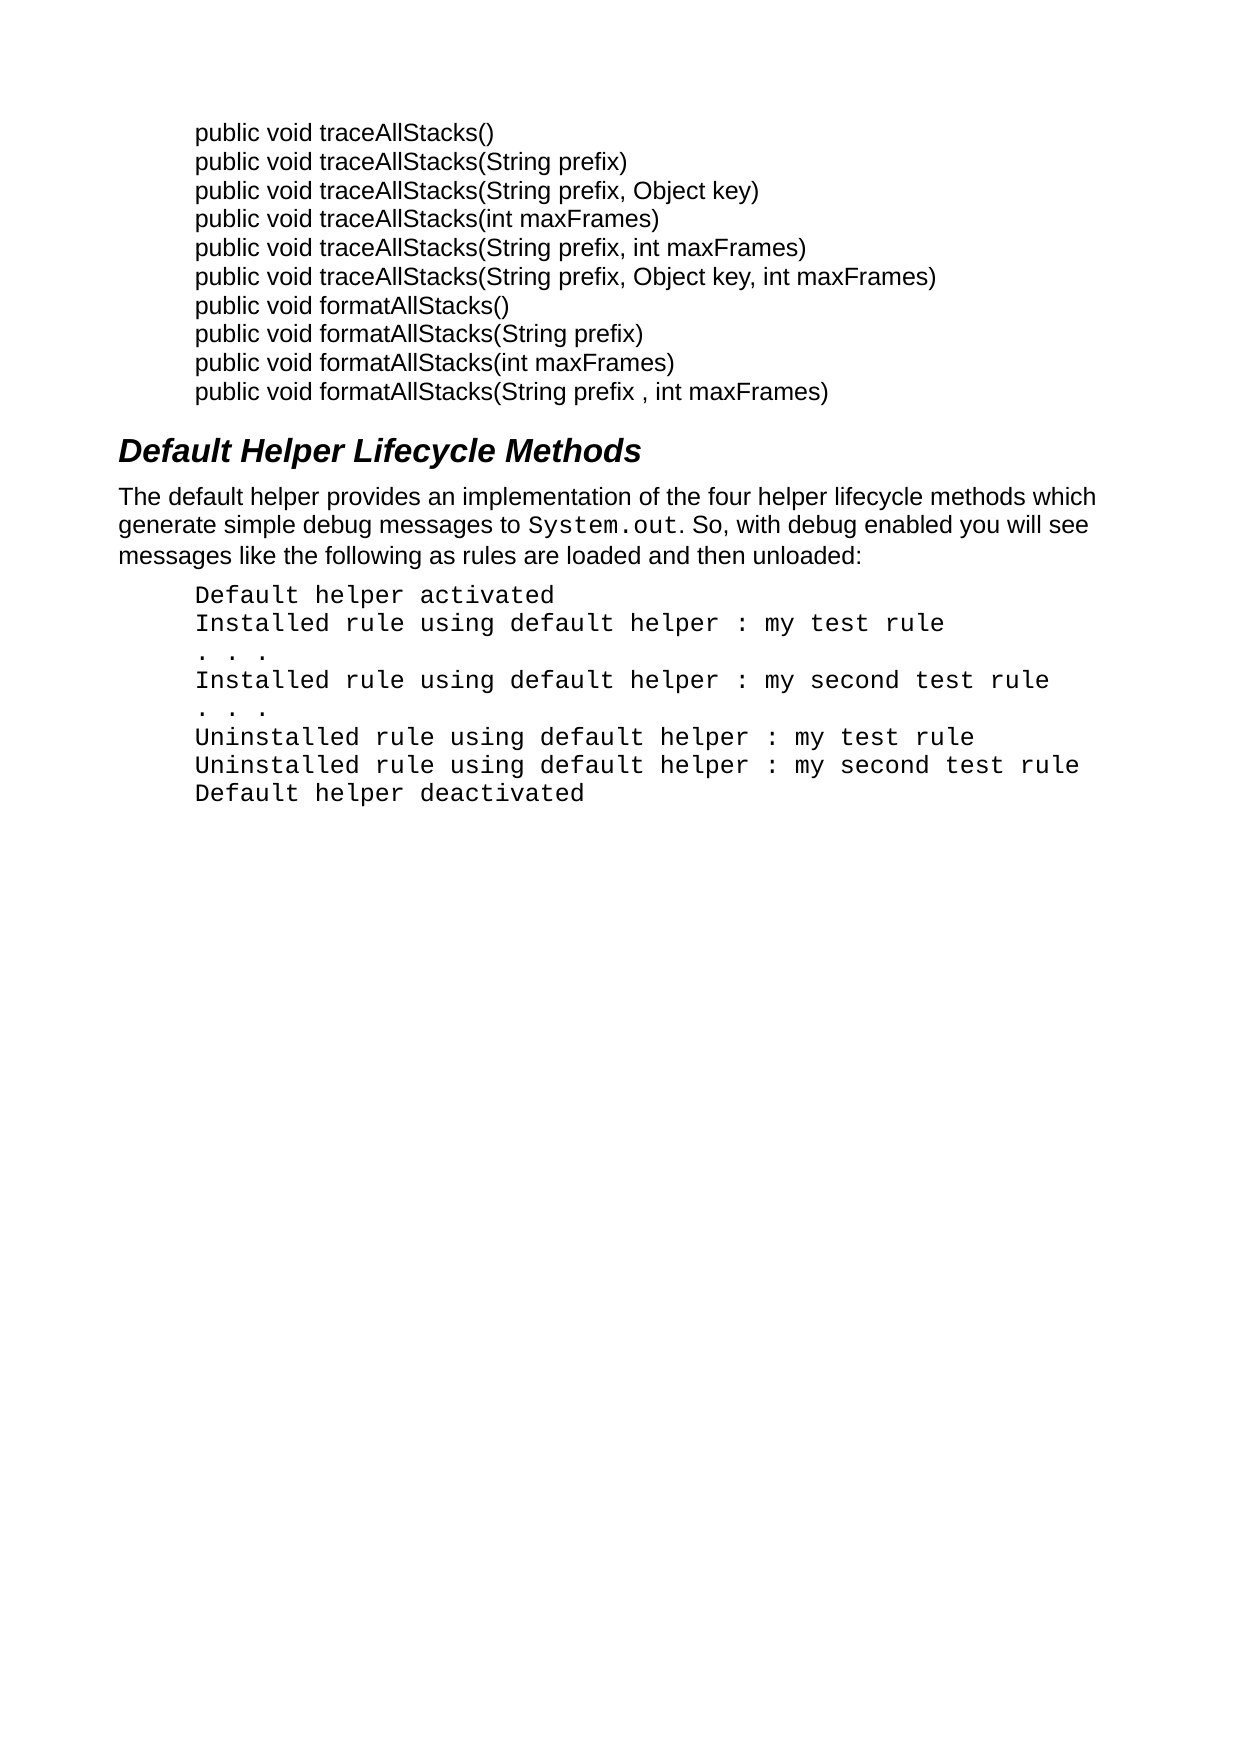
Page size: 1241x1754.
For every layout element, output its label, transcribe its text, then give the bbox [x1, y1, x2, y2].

subtitle Default Helper Lifecycle Methods [118, 431, 1122, 469]
text The default helper provides an implementation of the four helper lifecycle methods which generate simple debug messages to System.out. So, with debug enabled you will see messages like the following as rules are loaded and then unloaded: [118, 482, 1122, 570]
text public void traceAllStacks() public void traceAllStacks(String prefix) public void traceAllStacks(String prefix, Object key) public void traceAllStacks(int maxFrames) public void traceAllStacks(String prefix, int maxFrames) public void traceAllStacks(String prefix, Object key, int maxFrames) public void formatAllStacks() public void formatAllStacks(String prefix) public void formatAllStacks(int maxFrames) public void formatAllStacks(String prefix , int maxFrames) [194, 118, 1122, 406]
text Default helper activated Installed rule using default helper : my test rule . . . Installed rule using default helper : my second test rule . . . Uninstalled rule using default helper : my test rule Uninstalled rule using default helper : my second test rule Default helper deactivated [194, 582, 1122, 809]
